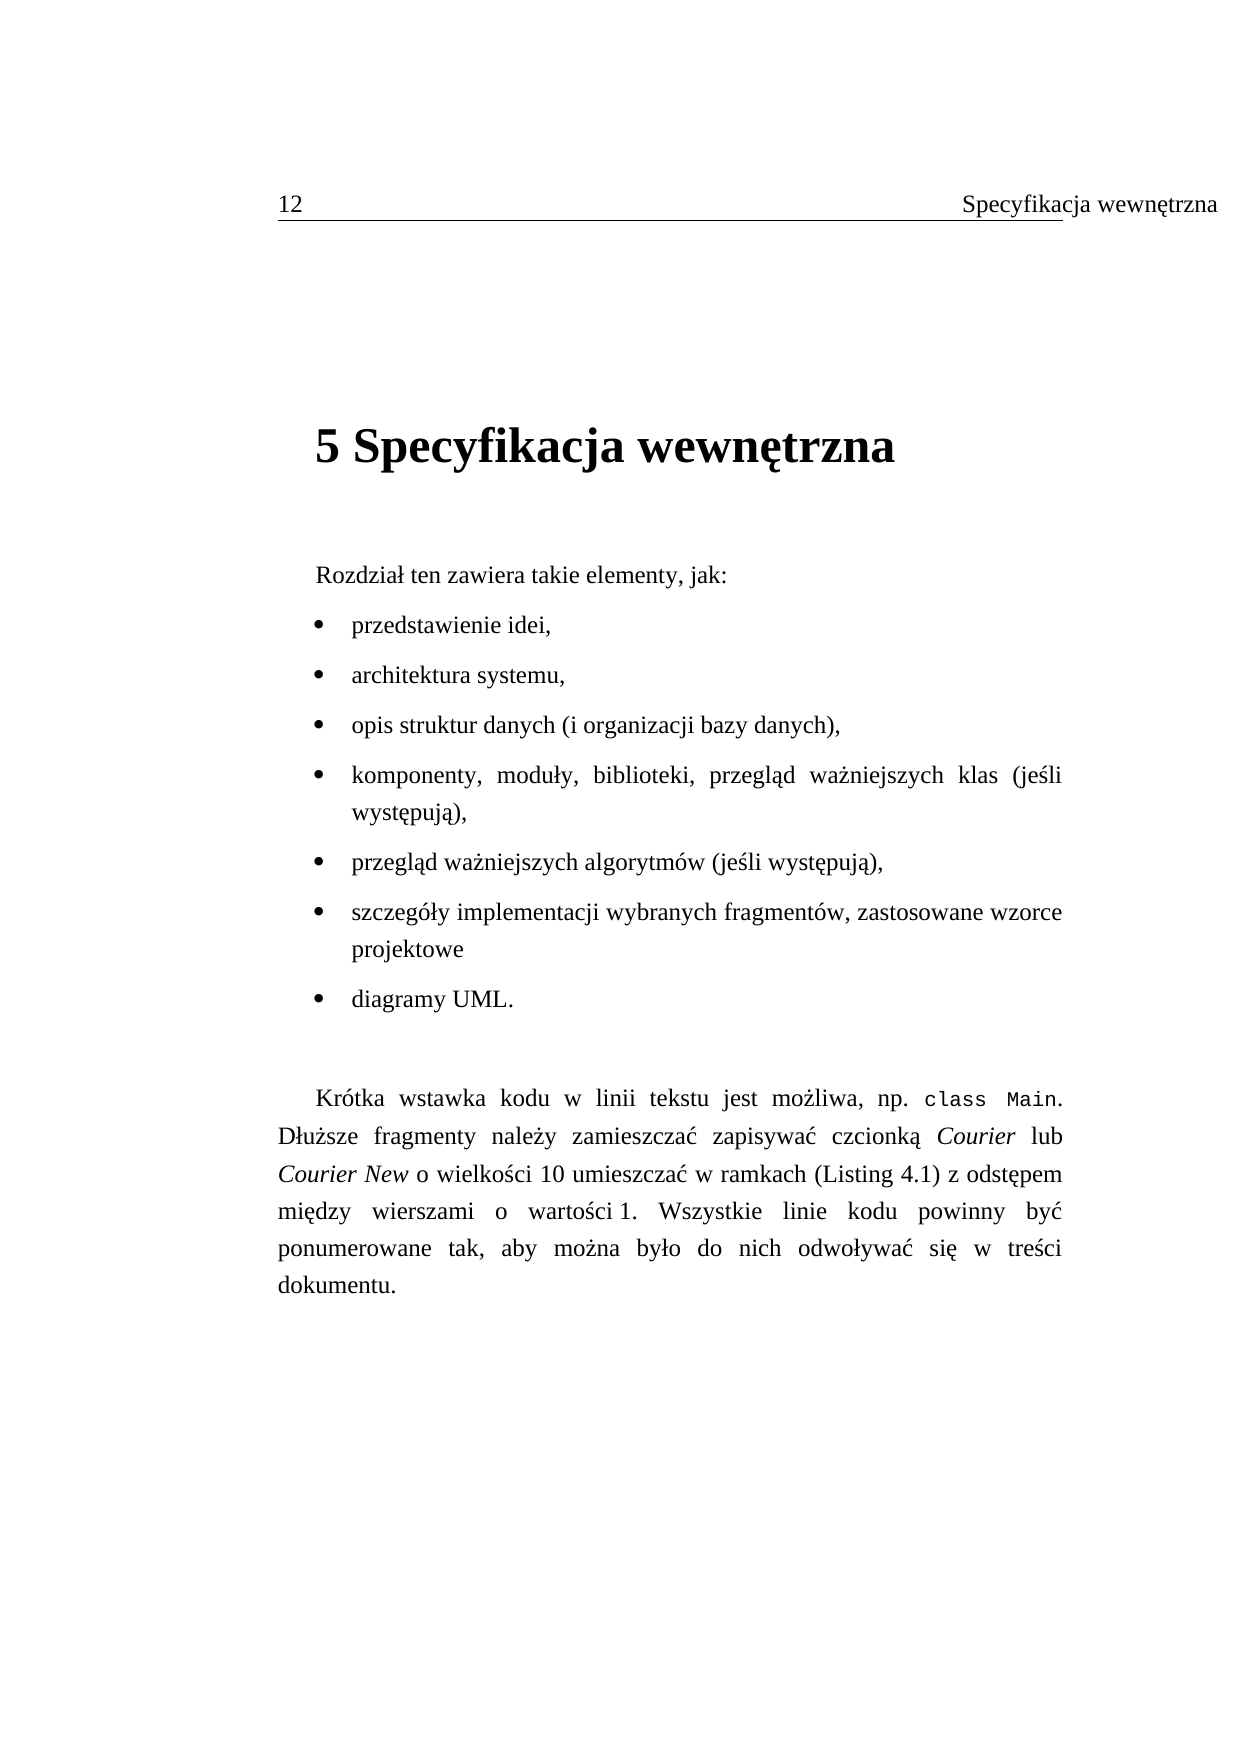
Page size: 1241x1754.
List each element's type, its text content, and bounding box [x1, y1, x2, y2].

text Rozdział ten zawiera takie elementy, jak: [278, 561, 1063, 589]
list architektura systemu, [314, 660, 1063, 689]
list opis struktur danych (i organizacji bazy danych), [314, 710, 1063, 739]
list diagramy UML. [314, 984, 1063, 1012]
text Krótka wstawka kodu w linii tekstu jest możliwa, np. class Main. Dłuższe fragmenty należy zamieszczać zapisywać czcionką Courier lub Courier New o wielkości 10 umieszczać w ramkach (Listing 4.1) z odstępem między wiersza­mi o war­tości 1. Wszystkie linie kodu powinny być ponumerowane tak, aby można było do nich odwoływać się w treści dokumentu. [278, 1083, 1063, 1299]
list przegląd ważniejszych algorytmów (jeśli występują), [314, 847, 1063, 876]
list przedstawienie idei, [314, 610, 1063, 639]
list komponenty, moduły, biblioteki, przegląd ważniejszych klas (jeśli występują), [314, 760, 1063, 826]
subtitle Specyfikacja wewnętrzna [278, 416, 1063, 473]
list szczegóły implementacji wybranych fragmentów, zastosowane wzorce projektowe [314, 897, 1063, 963]
